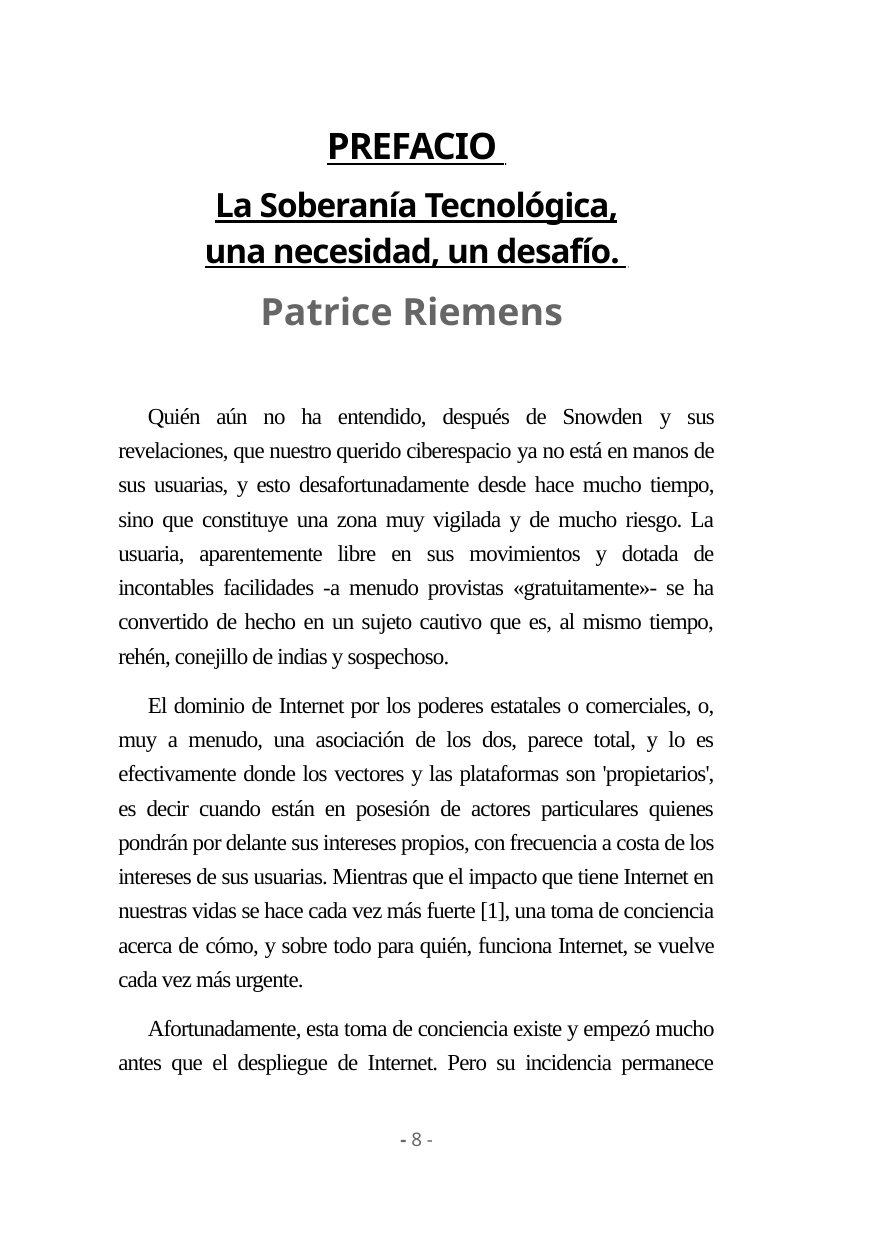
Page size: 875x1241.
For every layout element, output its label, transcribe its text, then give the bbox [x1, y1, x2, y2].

subtitle Prefacio [118, 121, 714, 171]
subtitle Patrice Riemens [118, 285, 714, 336]
text Afortunadamente, esta toma de conciencia existe y empezó mucho antes que el despliegue de Internet. Pero su incidencia permanece [118, 1009, 714, 1077]
subtitle La Soberanía Tecnológica, una necesidad, un desafío. [118, 182, 714, 273]
text El dominio de Internet por los poderes estatales o comerciales, o, muy a menudo, una asociación de los dos, parece total, y lo es efectivamente donde los vectores y las plataformas son 'propietarios', es decir cuando están en posesión de actores particulares quienes pondrán por delante sus intereses propios, con frecuencia a costa de los intereses de sus usuarias. Mientras que el impacto que tiene Internet en nuestras vidas se hace cada vez más fuerte [1], una toma de conciencia acerca de cómo, y sobre todo para quién, funciona Internet, se vuelve cada vez más urgente. [118, 686, 714, 994]
text Quién aún no ha entendido, después de Snowden y sus revelaciones, que nuestro querido ciberespacio ya no está en manos de sus usuarias, y esto desafortunadamente desde hace mucho tiempo, sino que constituye una zona muy vigilada y de mucho riesgo. La usuaria, aparentemente libre en sus movimientos y dotada de incontables facilidades -a menudo provistas «gratuitamente»- se ha convertido de hecho en un sujeto cautivo que es, al mismo tiempo, rehén, conejillo de indias y sospechoso. [118, 397, 714, 671]
